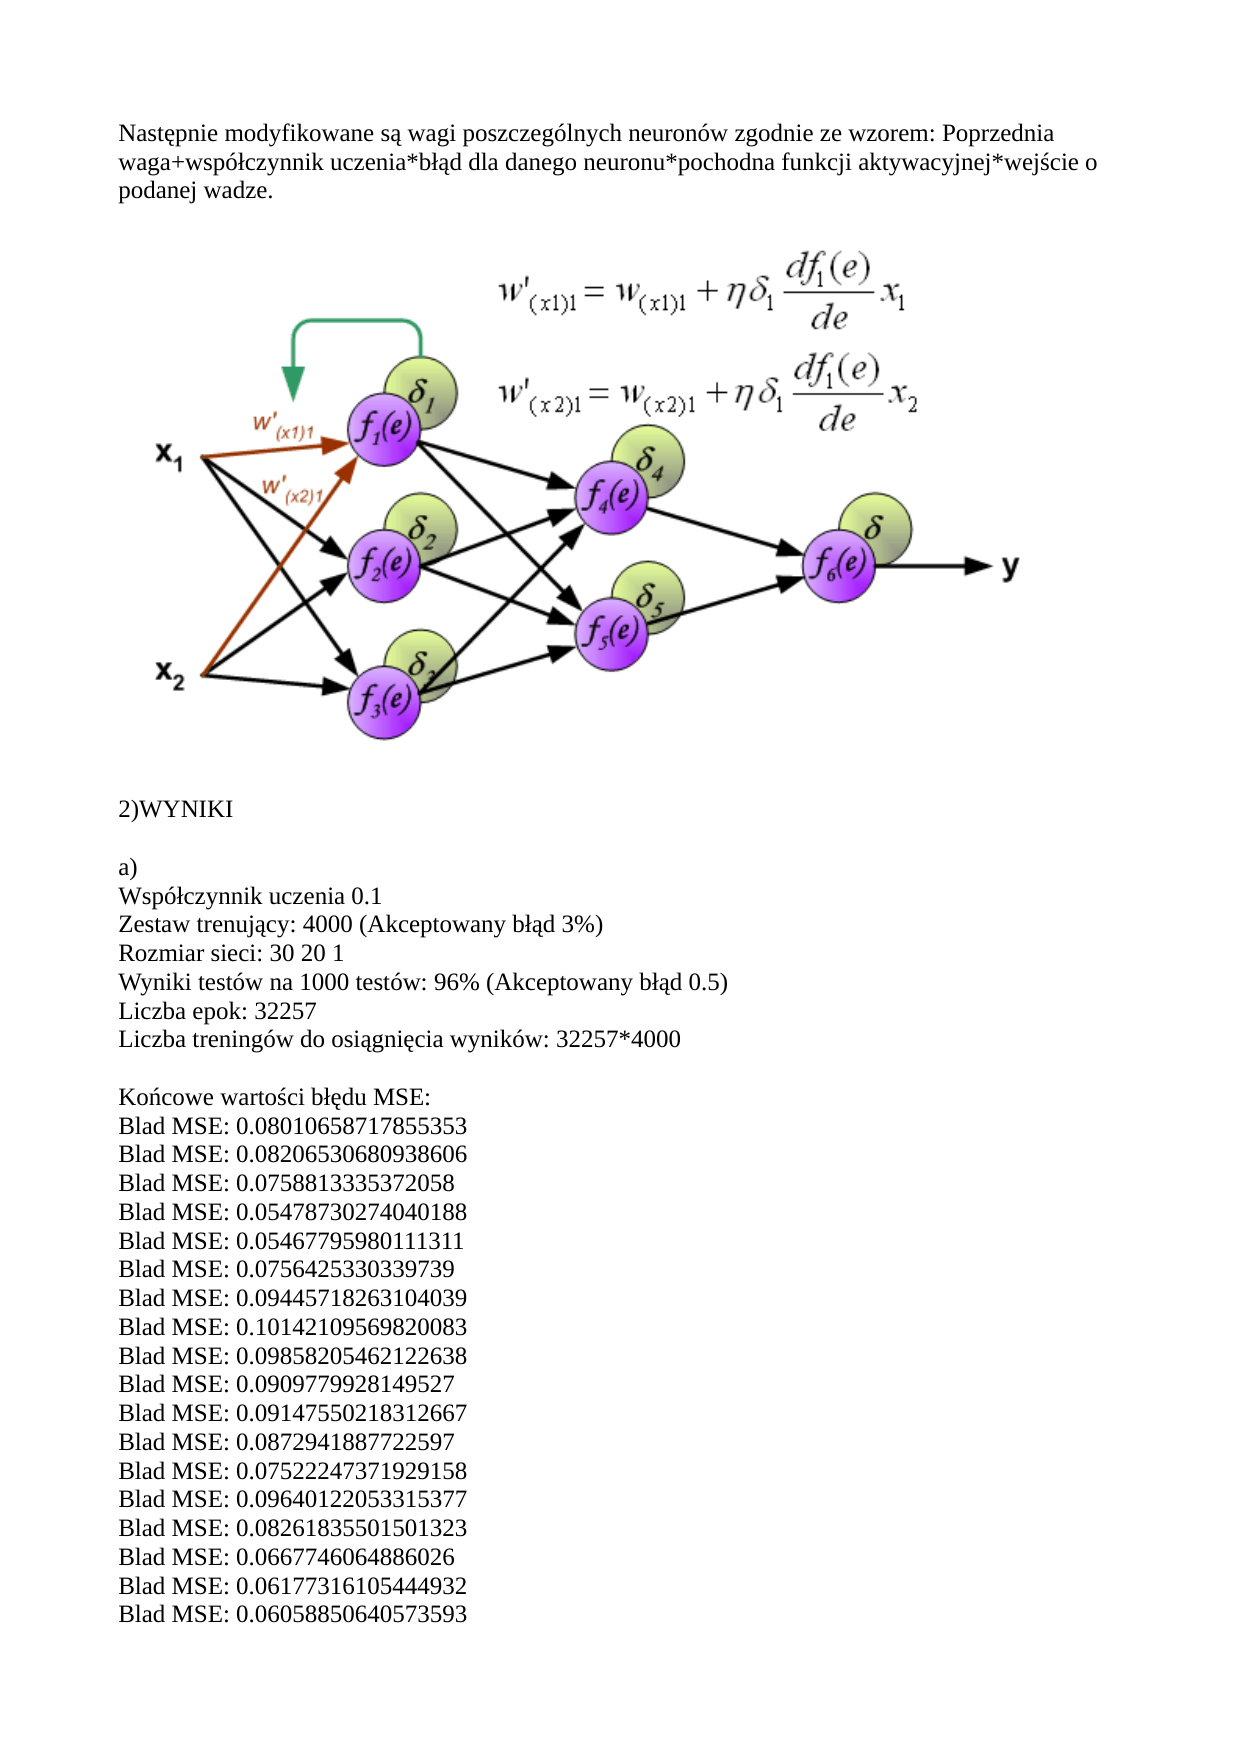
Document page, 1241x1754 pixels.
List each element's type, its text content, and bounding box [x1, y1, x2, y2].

text Zestaw trenujący: 4000 (Akceptowany błąd 3%) [118, 909, 1122, 938]
text Rozmiar sieci: 30 20 1 [118, 938, 1122, 967]
text Blad MSE: 0.09445718263104039 [118, 1283, 1122, 1312]
text Blad MSE: 0.0909779928149527 [118, 1369, 1122, 1398]
text Następnie modyfikowane są wagi poszczególnych neuronów zgodnie ze wzorem: Poprzednia waga+współczynnik uczenia*błąd dla danego neuronu*pochodna funkcji aktywacyjnej*wejście o podanej wadze. [118, 118, 1122, 204]
text Blad MSE: 0.0667746064886026 [118, 1542, 1122, 1571]
text Blad MSE: 0.08206530680938606 [118, 1139, 1122, 1168]
text Blad MSE: 0.05478730274040188 [118, 1197, 1122, 1226]
text 2)WYNIKI [118, 794, 1122, 823]
text Blad MSE: 0.0758813335372058 [118, 1168, 1122, 1197]
text Blad MSE: 0.08010658717855353 [118, 1111, 1122, 1139]
text Końcowe wartości błędu MSE: [118, 1082, 1122, 1111]
text Liczba epok: 32257 [118, 996, 1122, 1024]
text Blad MSE: 0.08261835501501323 [118, 1513, 1122, 1542]
text Blad MSE: 0.0756425330339739 [118, 1254, 1122, 1283]
text Blad MSE: 0.10142109569820083 [118, 1312, 1122, 1341]
text Wyniki testów na 1000 testów: 96% (Akceptowany błąd 0.5) [118, 967, 1122, 996]
text Blad MSE: 0.07522247371929158 [118, 1456, 1122, 1484]
text Blad MSE: 0.09640122053315377 [118, 1484, 1122, 1513]
text Blad MSE: 0.06058850640573593 [118, 1599, 1122, 1628]
text Blad MSE: 0.09858205462122638 [118, 1341, 1122, 1369]
text Blad MSE: 0.05467795980111311 [118, 1226, 1122, 1254]
picture [155, 237, 1020, 766]
text Liczba treningów do osiągnięcia wyników: 32257*4000 [118, 1024, 1122, 1053]
text Blad MSE: 0.06177316105444932 [118, 1571, 1122, 1599]
text Współczynnik uczenia 0.1 [118, 881, 1122, 909]
text Blad MSE: 0.09147550218312667 [118, 1398, 1122, 1427]
text a) [118, 852, 1122, 881]
text Blad MSE: 0.0872941887722597 [118, 1427, 1122, 1456]
